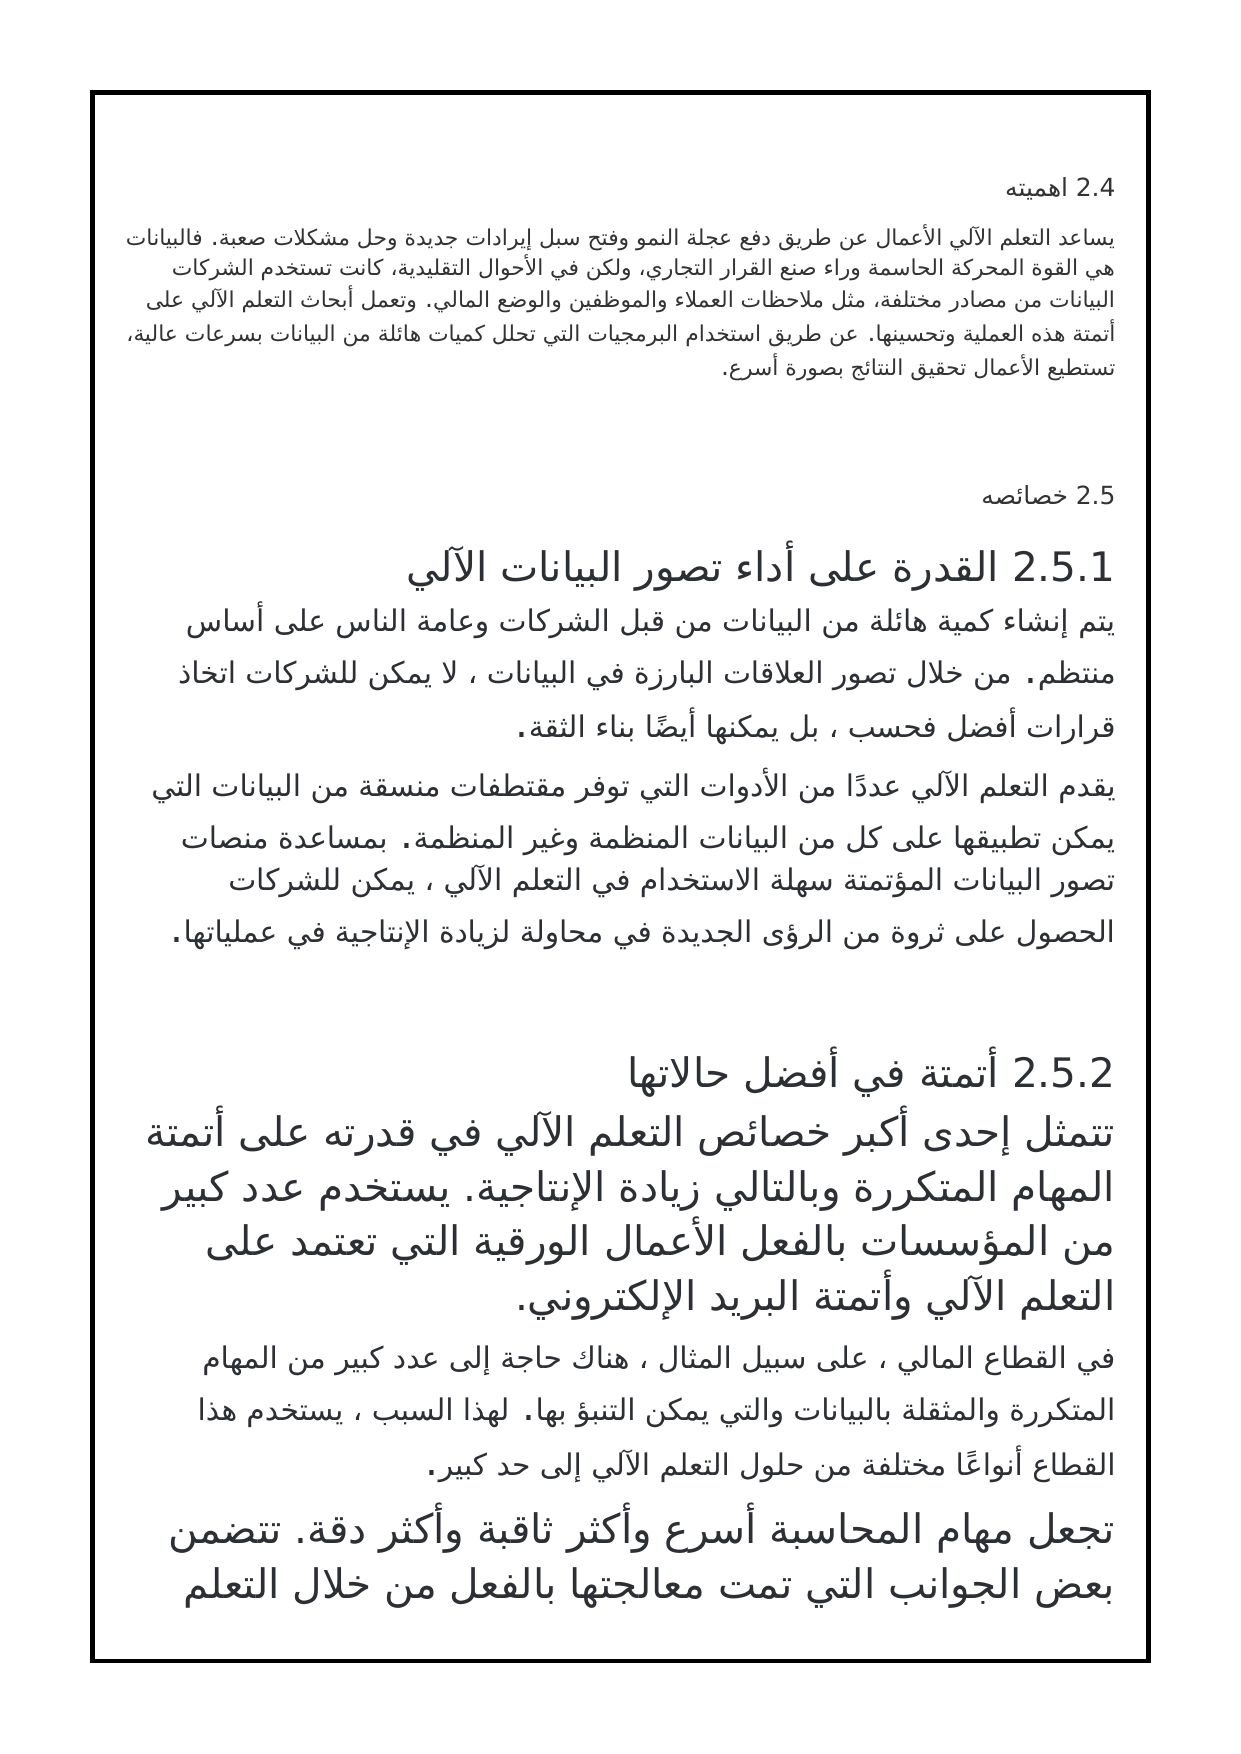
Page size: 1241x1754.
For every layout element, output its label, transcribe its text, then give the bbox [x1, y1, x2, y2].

text 2.5 خصائصه [125, 481, 1116, 511]
text تتمثل إحدى أكبر خصائص التعلم الآلي في قدرته على أتمتة المهام المتكررة وبالتالي زيادة الإنتاجية. يستخدم عدد كبير من المؤسسات بالفعل الأعمال الورقية التي تعتمد على التعلم الآلي وأتمتة البريد الإلكتروني. [125, 1109, 1116, 1319]
text 2.4 اهميته [125, 174, 1116, 203]
text في القطاع المالي ، على سبيل المثال ، هناك حاجة إلى عدد كبير من المهام المتكررة والمثقلة بالبيانات والتي يمكن التنبؤ بها. لهذا السبب ، يستخدم هذا القطاع أنواعًا مختلفة من حلول التعلم الآلي إلى حد كبير. [125, 1341, 1116, 1484]
subtitle 2.5.1 القدرة على أداء تصور البيانات الآلي [125, 544, 1116, 591]
text يتم إنشاء كمية هائلة من البيانات من قبل الشركات وعامة الناس على أساس منتظم. من خلال تصور العلاقات البارزة في البيانات ، لا يمكن للشركات اتخاذ قرارات أفضل فحسب ، بل يمكنها أيضًا بناء الثقة. [125, 604, 1116, 747]
text يقدم التعلم الآلي عددًا من الأدوات التي توفر مقتطفات منسقة من البيانات التي يمكن تطبيقها على كل من البيانات المنظمة وغير المنظمة. بمساعدة منصات تصور البيانات المؤتمتة سهلة الاستخدام في التعلم الآلي ، يمكن للشركات الحصول على ثروة من الرؤى الجديدة في محاولة لزيادة الإنتاجية في عملياتها. [125, 769, 1116, 952]
text يساعد التعلم الآلي الأعمال عن طريق دفع عجلة النمو وفتح سبل إيرادات جديدة وحل مشكلات صعبة. فالبيانات هي القوة المحركة الحاسمة وراء صنع القرار التجاري، ولكن في الأحوال التقليدية، كانت تستخدم الشركات البيانات من مصادر مختلفة، مثل ملاحظات العملاء والموظفين والوضع المالي. وتعمل أبحاث التعلم الآلي على أتمتة هذه العملية وتحسينها. عن طريق استخدام البرمجيات التي تحلل كميات هائلة من البيانات بسرعات عالية، تستطيع الأعمال تحقيق النتائج بصورة أسرع. [125, 222, 1116, 414]
subtitle 2.5.2 أتمتة في أفضل حالاتها [125, 1049, 1116, 1097]
text تجعل مهام المحاسبة أسرع وأكثر ثاقبة وأكثر دقة. تتضمن بعض الجوانب التي تمت معالجتها بالفعل من خلال التعلم الآلي معالجة الاستفسارات المالية بمساعدة روبوتات المحادثة ، والتنبؤ ، وإدارة النفقات ، وتبسيط الفواتير ، وأتمتة التسويات المصرفية. [125, 1506, 1116, 1608]
